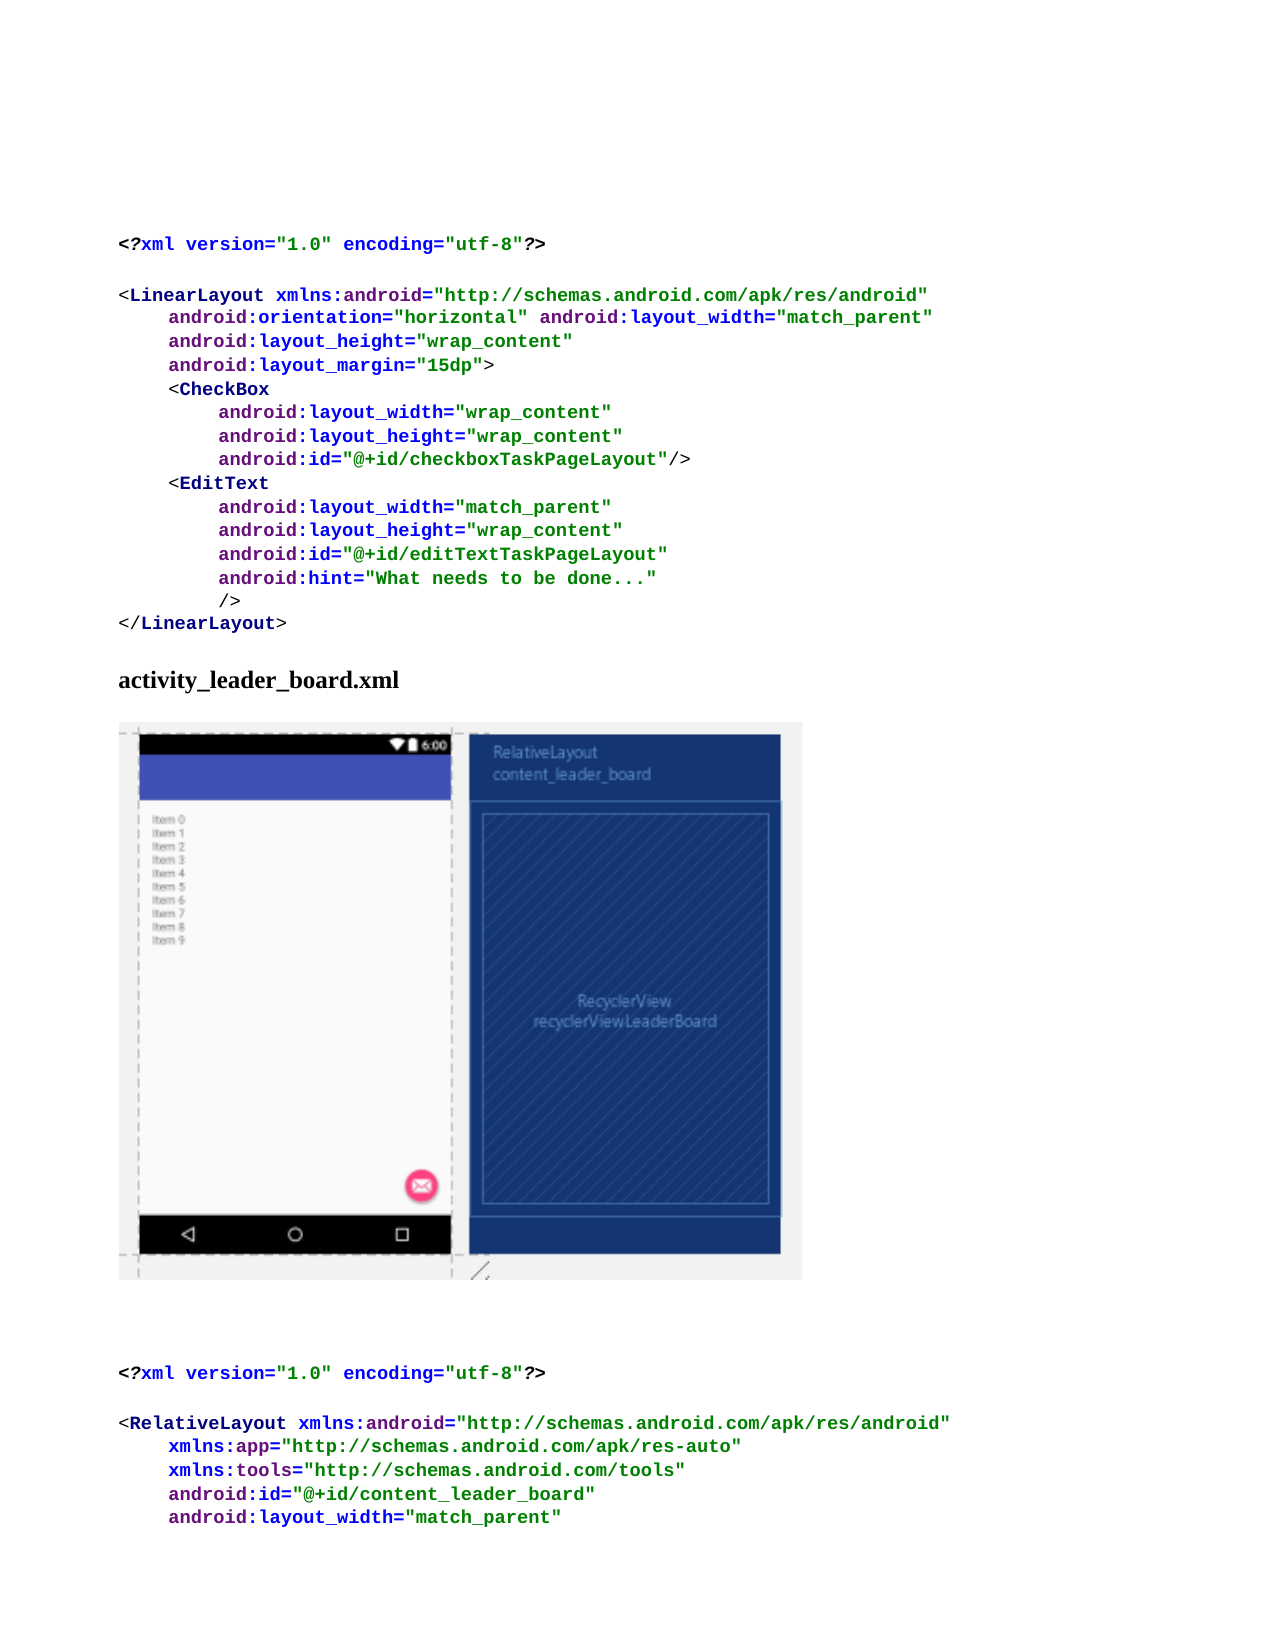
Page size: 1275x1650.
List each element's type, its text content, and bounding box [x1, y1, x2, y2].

text android:layout_width="match_parent" [118, 496, 1157, 519]
text xmlns:tools="http://schemas.android.com/tools" [118, 1459, 1157, 1483]
text xmlns:app="http://schemas.android.com/apk/res-auto" [118, 1435, 1157, 1459]
text <?xml version="1.0" encoding="utf-8"?> [118, 1363, 1157, 1385]
picture [118, 722, 803, 1280]
text android:id="@+id/editTextTaskPageLayout" [118, 543, 1157, 567]
text android:orientation="horizontal" android:layout_width="match_parent" [118, 307, 1157, 330]
text android:layout_width="match_parent" [118, 1506, 1157, 1530]
text <?xml version="1.0" encoding="utf-8"?> [118, 234, 1157, 256]
text android:layout_height="wrap_content" [118, 425, 1157, 448]
text <EditText [118, 472, 1157, 496]
text android:layout_height="wrap_content" [118, 330, 1157, 354]
text android:layout_height="wrap_content" [118, 519, 1157, 543]
text android:id="@+id/content_leader_board" [118, 1483, 1157, 1506]
text <LinearLayout xmlns:android="http://schemas.android.com/apk/res/android" [118, 285, 1157, 307]
text /> [118, 590, 1157, 614]
text <CheckBox [118, 377, 1157, 401]
text android:hint="What needs to be done..." [118, 567, 1157, 590]
text </LinearLayout> [118, 614, 1157, 635]
text android:id="@+id/checkboxTaskPageLayout"/> [118, 448, 1157, 472]
text android:layout_width="wrap_content" [118, 401, 1157, 425]
text <RelativeLayout xmlns:android="http://schemas.android.com/apk/res/android" [118, 1414, 1157, 1435]
text activity_leader_board.xml [118, 665, 1157, 693]
text android:layout_margin="15dp"> [118, 354, 1157, 377]
